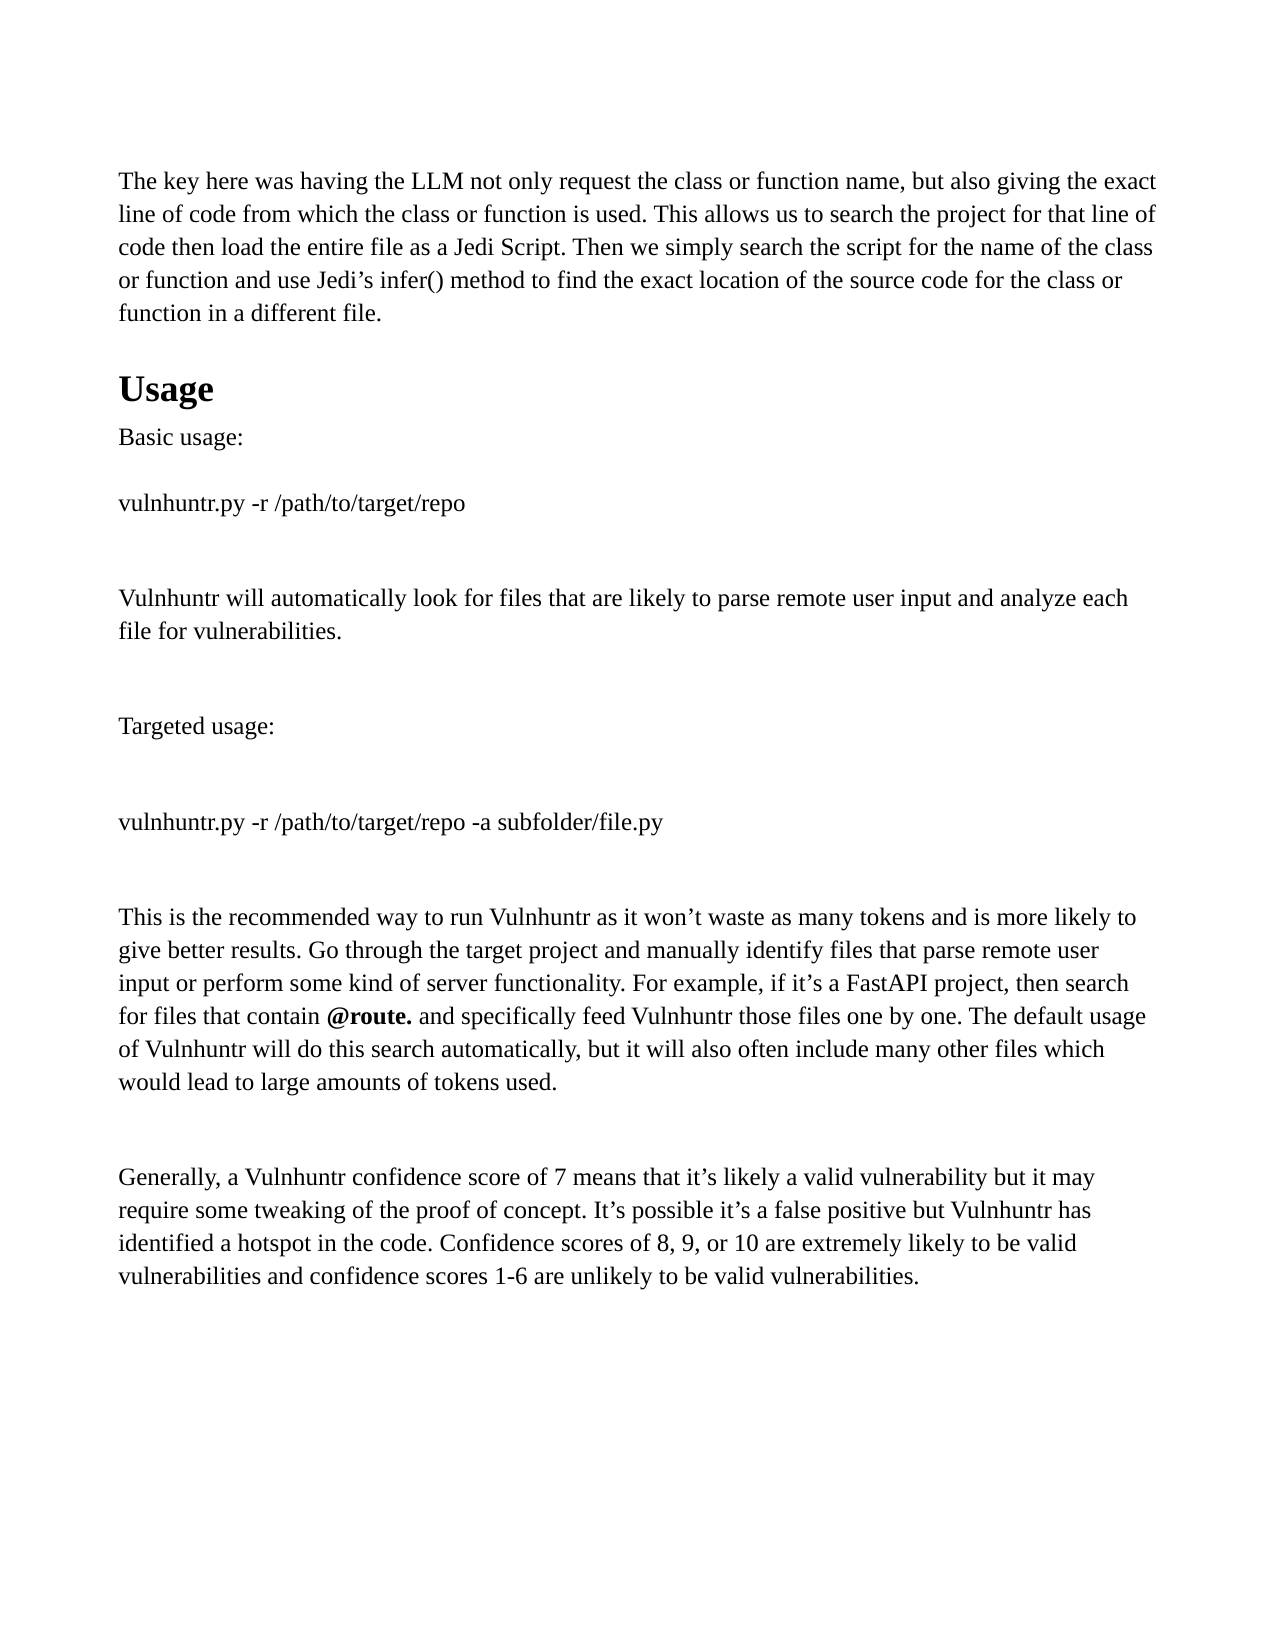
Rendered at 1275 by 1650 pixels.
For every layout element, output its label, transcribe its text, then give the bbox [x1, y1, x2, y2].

text Generally, a Vulnhuntr confidence score of 7 means that it’s likely a valid vulnerability but it may require some tweaking of the proof of concept. It’s possible it’s a false positive but Vulnhuntr has identified a hotspot in the code. Confidence scores of 8, 9, or 10 are extremely likely to be valid vulnerabilities and confidence scores 1-6 are unlikely to be valid vulnerabilities. [118, 1162, 1157, 1290]
text This is the recommended way to run Vulnhuntr as it won’t waste as many tokens and is more likely to give better results. Go through the target project and manually identify files that parse remote user input or perform some kind of server functionality. For example, if it’s a FastAPI project, then search for files that contain @route. and specifically feed Vulnhuntr those files one by one. The default usage of Vulnhuntr will do this search automatically, but it will also often include many other files which would lead to large amounts of tokens used. [118, 902, 1157, 1096]
text vulnhuntr.py -r /path/to/target/repo -a subfolder/file.py [118, 807, 1157, 835]
text Basic usage: vulnhuntr.py -r /path/to/target/repo [118, 422, 1157, 517]
text Vulnhuntr will automatically look for files that are likely to parse remote user input and analyze each file for vulnerabilities. [118, 583, 1157, 645]
text The key here was having the LLM not only request the class or function name, but also giving the exact line of code from which the class or function is used. This allows us to search the project for that line of code then load the entire file as a Jedi Script. Then we simply search the script for the name of the class or function and use Jedi’s infer() method to find the exact location of the source code for the class or function in a different file. [118, 166, 1157, 327]
subtitle Usage [118, 366, 1157, 409]
text Targeted usage: [118, 711, 1157, 740]
